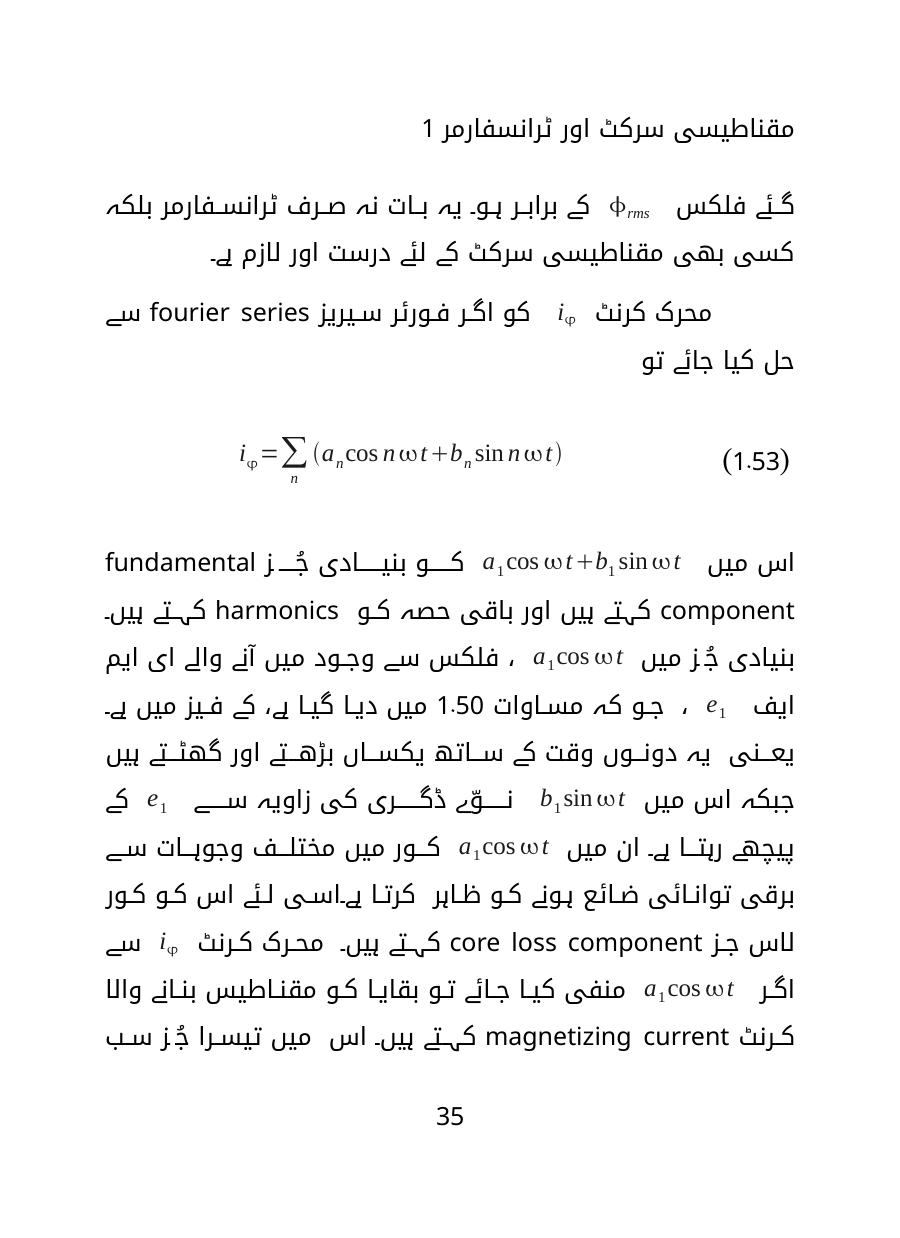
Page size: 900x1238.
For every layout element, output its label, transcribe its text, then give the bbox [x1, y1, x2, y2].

text محرک کرنٹ کو اگر فورئر سیریز fourier series سے حل کیا جائے تو [105, 290, 795, 384]
table_header (1.53) [689, 431, 795, 506]
text یہاں ایک بار رکھ کر دوبارہ نظر سانی کرتے ہیں۔ اگر ایک کائل کووولٹ دئے جائیں تو یہ کائل اتنا محرک کرنٹ گزرنے دیتا ہے جس سے نمودار ہونے والا فلکس مساوات 1.52 میں دئے گئے فلکس کے برابر ہو۔ یہ بات نہ صرف ٹرانسفارمر بلکہ کسی بھی مقناطیسی سرکٹ کے لئے درست اور لازم ہے۔ [105, 182, 795, 277]
table_header [105, 431, 688, 506]
text اس میں کو بنیادی جُز fundamental component کہتے ہیں اور باقی حصہ کو harmonics کہتے ہیں۔ بنیادی جُز میں، فلکس سے وجود میں آنے والے ای ایم ایف ، جو کہ مساوات 1.50 میں دیا گیا ہے، کے فیز میں ہے۔ یعنی یہ دونوں وقت کے ساتھ یکساں بڑھتے اور گھٹتے ہیں جبکہ اس میں نوّے ڈگری کی زاویہ سے کے پیچھے رہتا ہے۔ ان میںکور میں مختلف وجوہات سے برقی توانائی ضائع ہونے کو ظاہر کرتا ہے۔اسی لئے اس کو کور لاس جز core loss component کہتے ہیں۔ محرک کرنٹسے اگر منفی کیا جائے تو بقایا کو مقناطیس بنانے والا کرنٹ magnetizing current کہتے ہیں۔ اس میں تیسرا جُز سب سے زیادہ اہم ہوتا ہے۔ پاؤر ٹرانسفارمروں میں یہ تیسرا جُز عموما محرک کرنٹ کےفیصد ہوتا ہے۔ [105, 540, 795, 1061]
